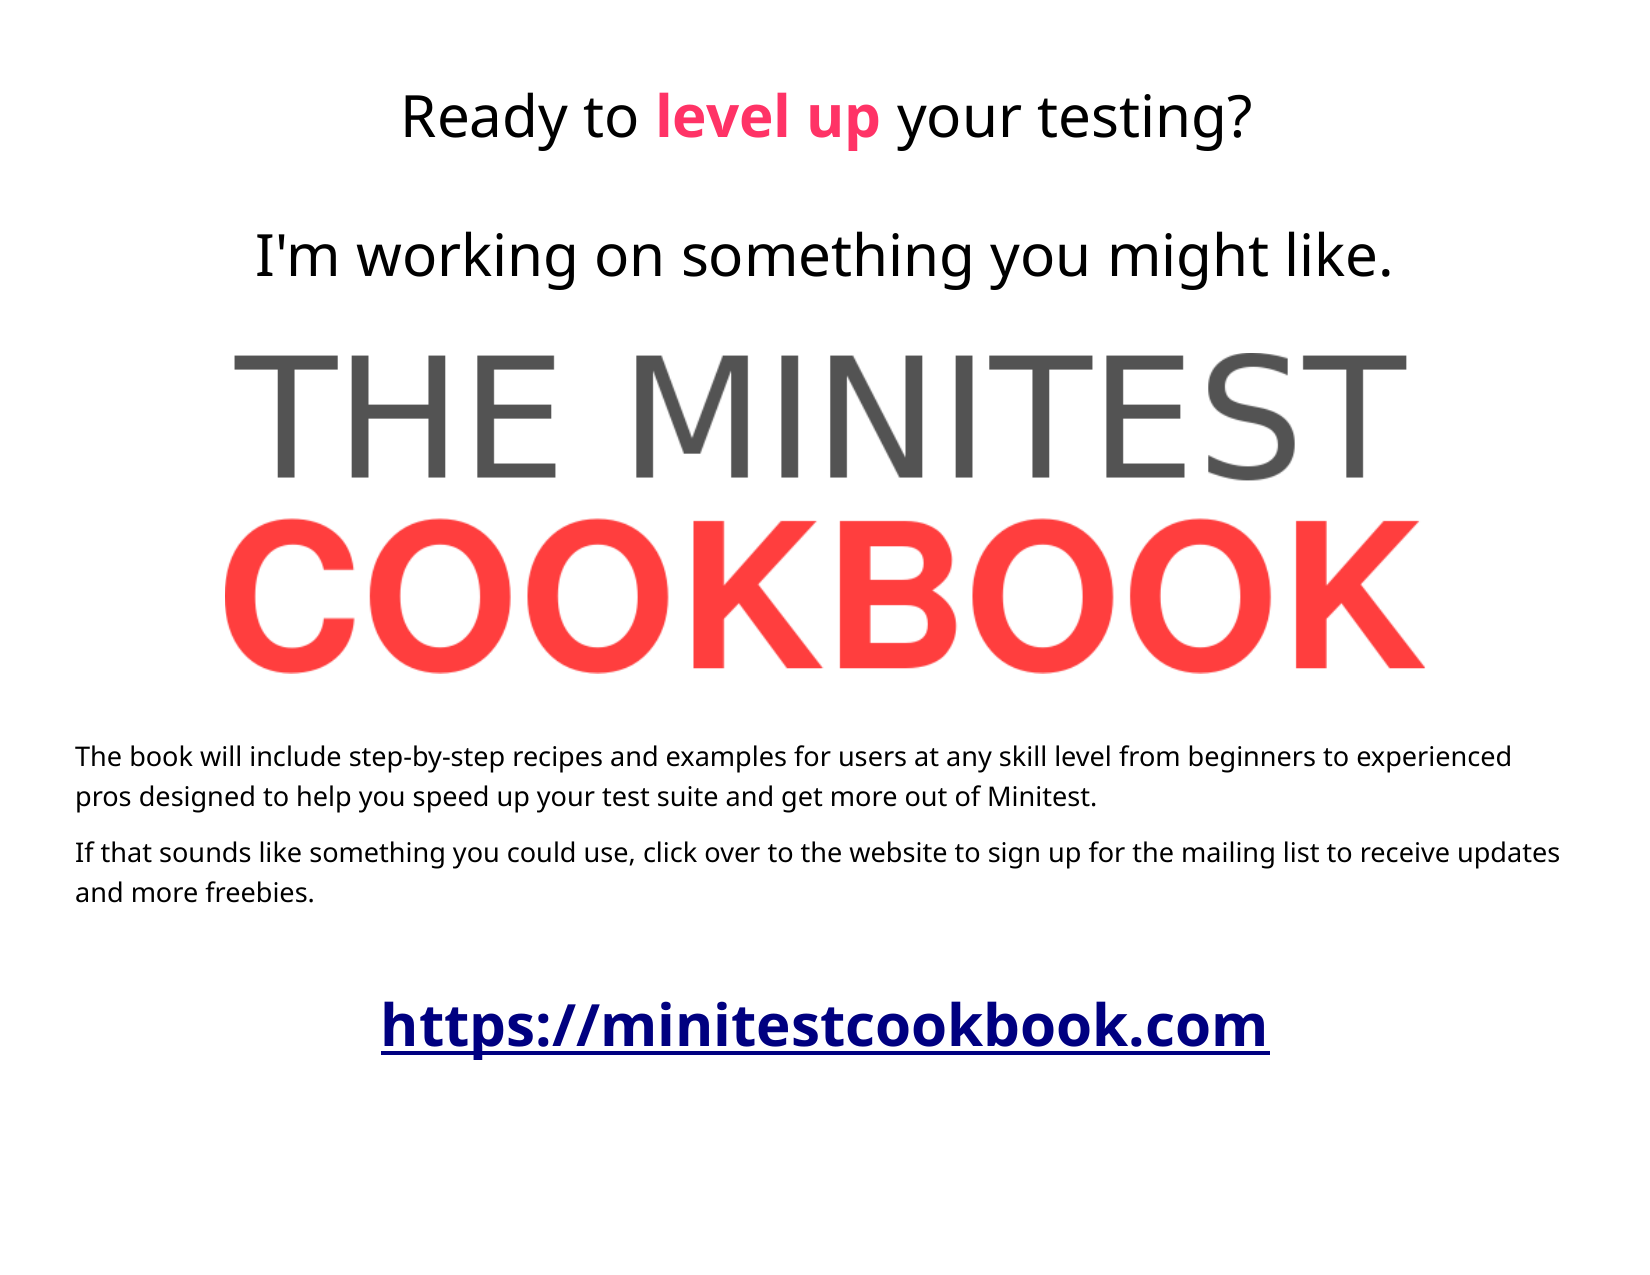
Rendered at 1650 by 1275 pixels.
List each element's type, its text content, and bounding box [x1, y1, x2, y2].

picture [225, 353, 1425, 674]
title I'm working on something you might like. [75, 214, 1575, 294]
title Ready to level up your testing? [78, 75, 1575, 154]
text The book will include step-by-step recipes and examples for users at any skill level from beginners to experienced pros designed to help you speed up your test suite and get more out of Minitest. [75, 737, 1575, 815]
text If that sounds like something you could use, click over to the website to sign up for the mailing list to receive updates and more freebies. [75, 833, 1575, 910]
text https://minitestcookbook.com [75, 984, 1575, 1063]
